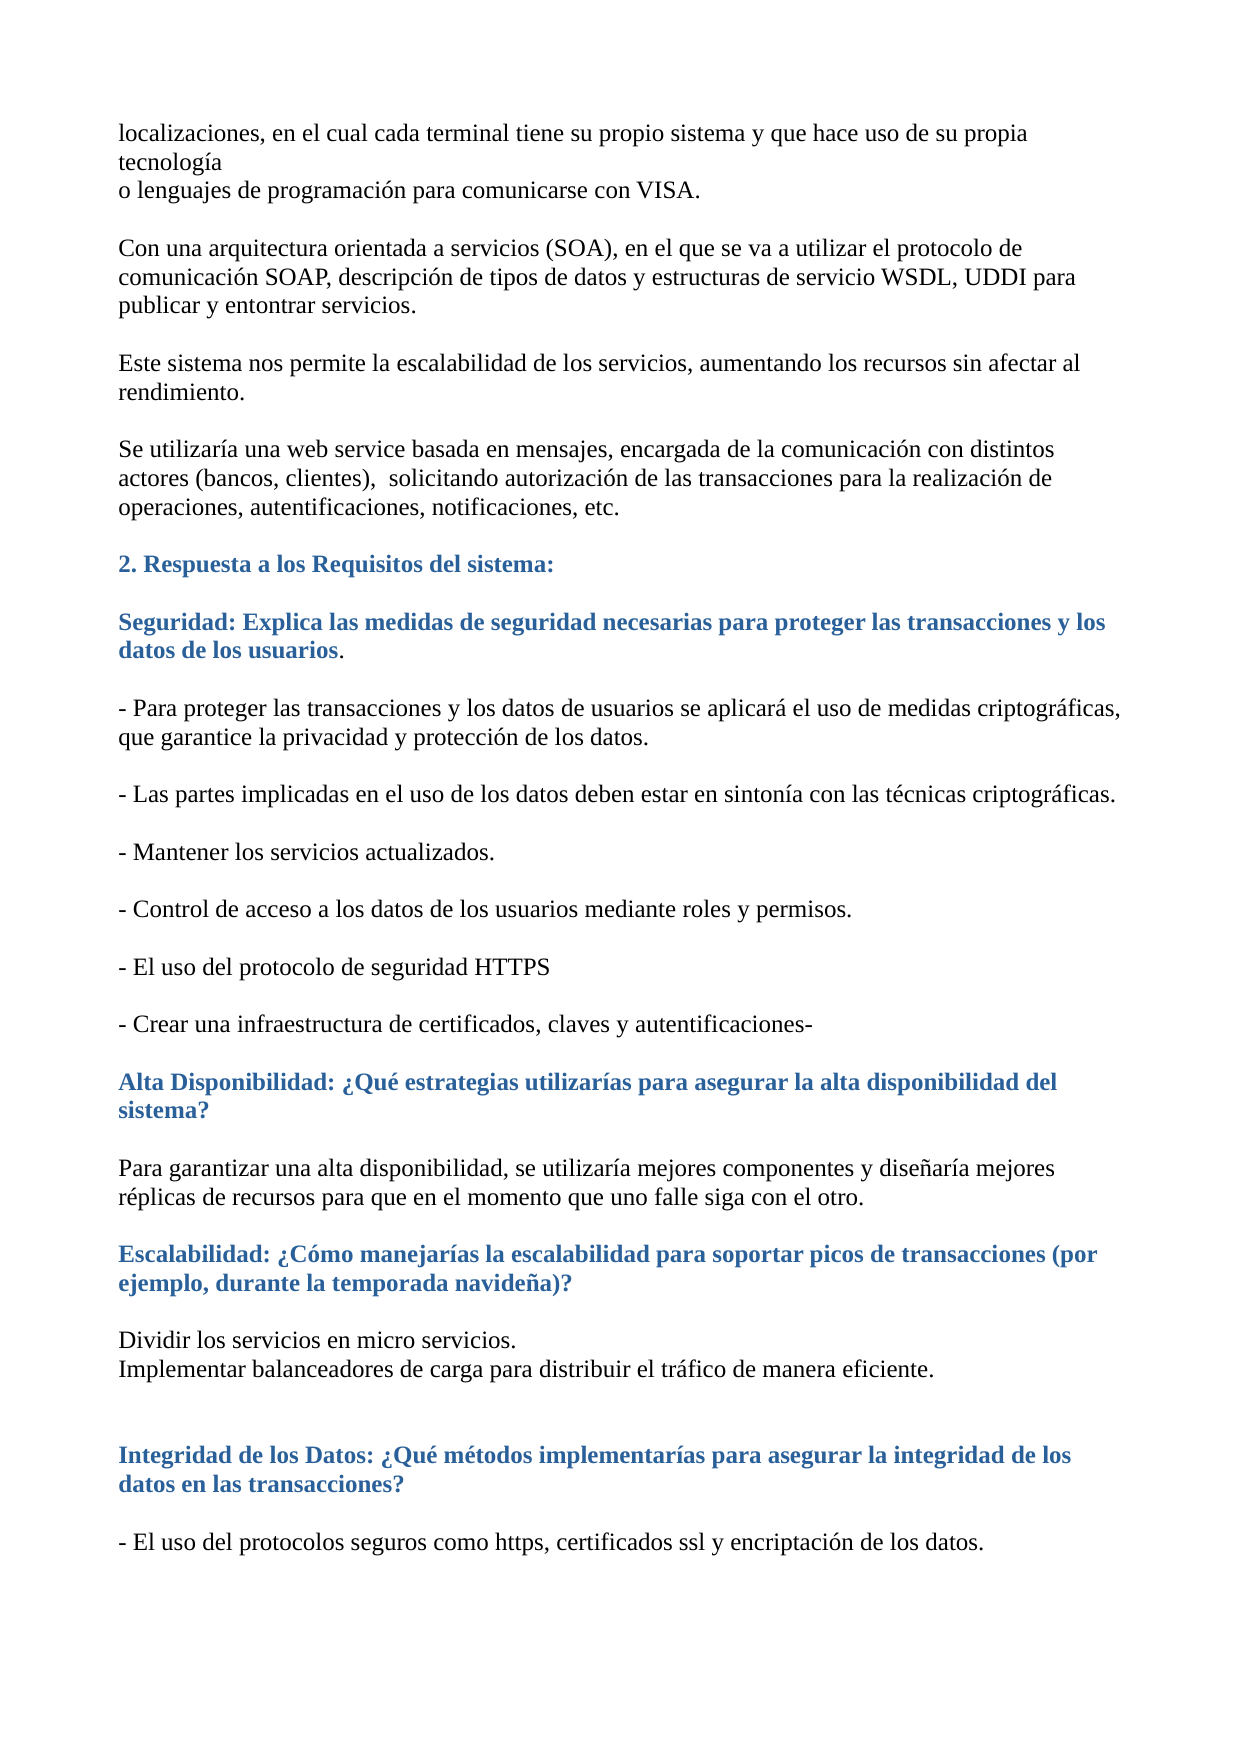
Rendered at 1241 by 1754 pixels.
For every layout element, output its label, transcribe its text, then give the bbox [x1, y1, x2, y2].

text - El uso del protocolo de seguridad HTTPS [118, 952, 1122, 981]
text localizaciones, en el cual cada terminal tiene su propio sistema y que hace uso de su propia tecnología [118, 118, 1122, 176]
text - Crear una infraestructura de certificados, claves y autentificaciones- [118, 1009, 1122, 1038]
text Implementar balanceadores de carga para distribuir el tráfico de manera eficiente. [118, 1354, 1122, 1383]
text Escalabilidad: ¿Cómo manejarías la escalabilidad para soportar picos de transacciones (por ejemplo, durante la temporada navideña)? [118, 1239, 1122, 1297]
text - El uso del protocolos seguros como https, certificados ssl y encriptación de los datos. [118, 1527, 1122, 1556]
text Dividir los servicios en micro servicios. [118, 1326, 1122, 1354]
text - Para proteger las transacciones y los datos de usuarios se aplicará el uso de medidas criptográficas, que garantice la privacidad y protección de los datos. [118, 693, 1122, 751]
text 2. Respuesta a los Requisitos del sistema: [118, 549, 1122, 578]
text Alta Disponibilidad: ¿Qué estrategias utilizarías para asegurar la alta disponibilidad del sistema? [118, 1067, 1122, 1124]
text - Las partes implicadas en el uso de los datos deben estar en sintonía con las técnicas criptográficas. [118, 779, 1122, 808]
text Para garantizar una alta disponibilidad, se utilizaría mejores componentes y diseñaría mejores réplicas de recursos para que en el momento que uno falle siga con el otro. [118, 1153, 1122, 1211]
text Integridad de los Datos: ¿Qué métodos implementarías para asegurar la integridad de los datos en las transacciones? [118, 1441, 1122, 1498]
text - Control de acceso a los datos de los usuarios mediante roles y permisos. [118, 894, 1122, 923]
text Seguridad: Explica las medidas de seguridad necesarias para proteger las transacciones y los datos de los usuarios. [118, 607, 1122, 664]
text rendimiento. [118, 377, 1122, 406]
text o lenguajes de programación para comunicarse con VISA. [118, 176, 1122, 204]
text Se utilizaría una web service basada en mensajes, encargada de la comunicación con distintos actores (bancos, clientes), solicitando autorización de las transacciones para la realización de operaciones, autentificaciones, notificaciones, etc. [118, 434, 1122, 521]
text - Mantener los servicios actualizados. [118, 837, 1122, 866]
text Este sistema nos permite la escalabilidad de los servicios, aumentando los recursos sin afectar al [118, 348, 1122, 377]
text Con una arquitectura orientada a servicios (SOA), en el que se va a utilizar el protocolo de comunicación SOAP, descripción de tipos de datos y estructuras de servicio WSDL, UDDI para publicar y entontrar servicios. [118, 233, 1122, 319]
